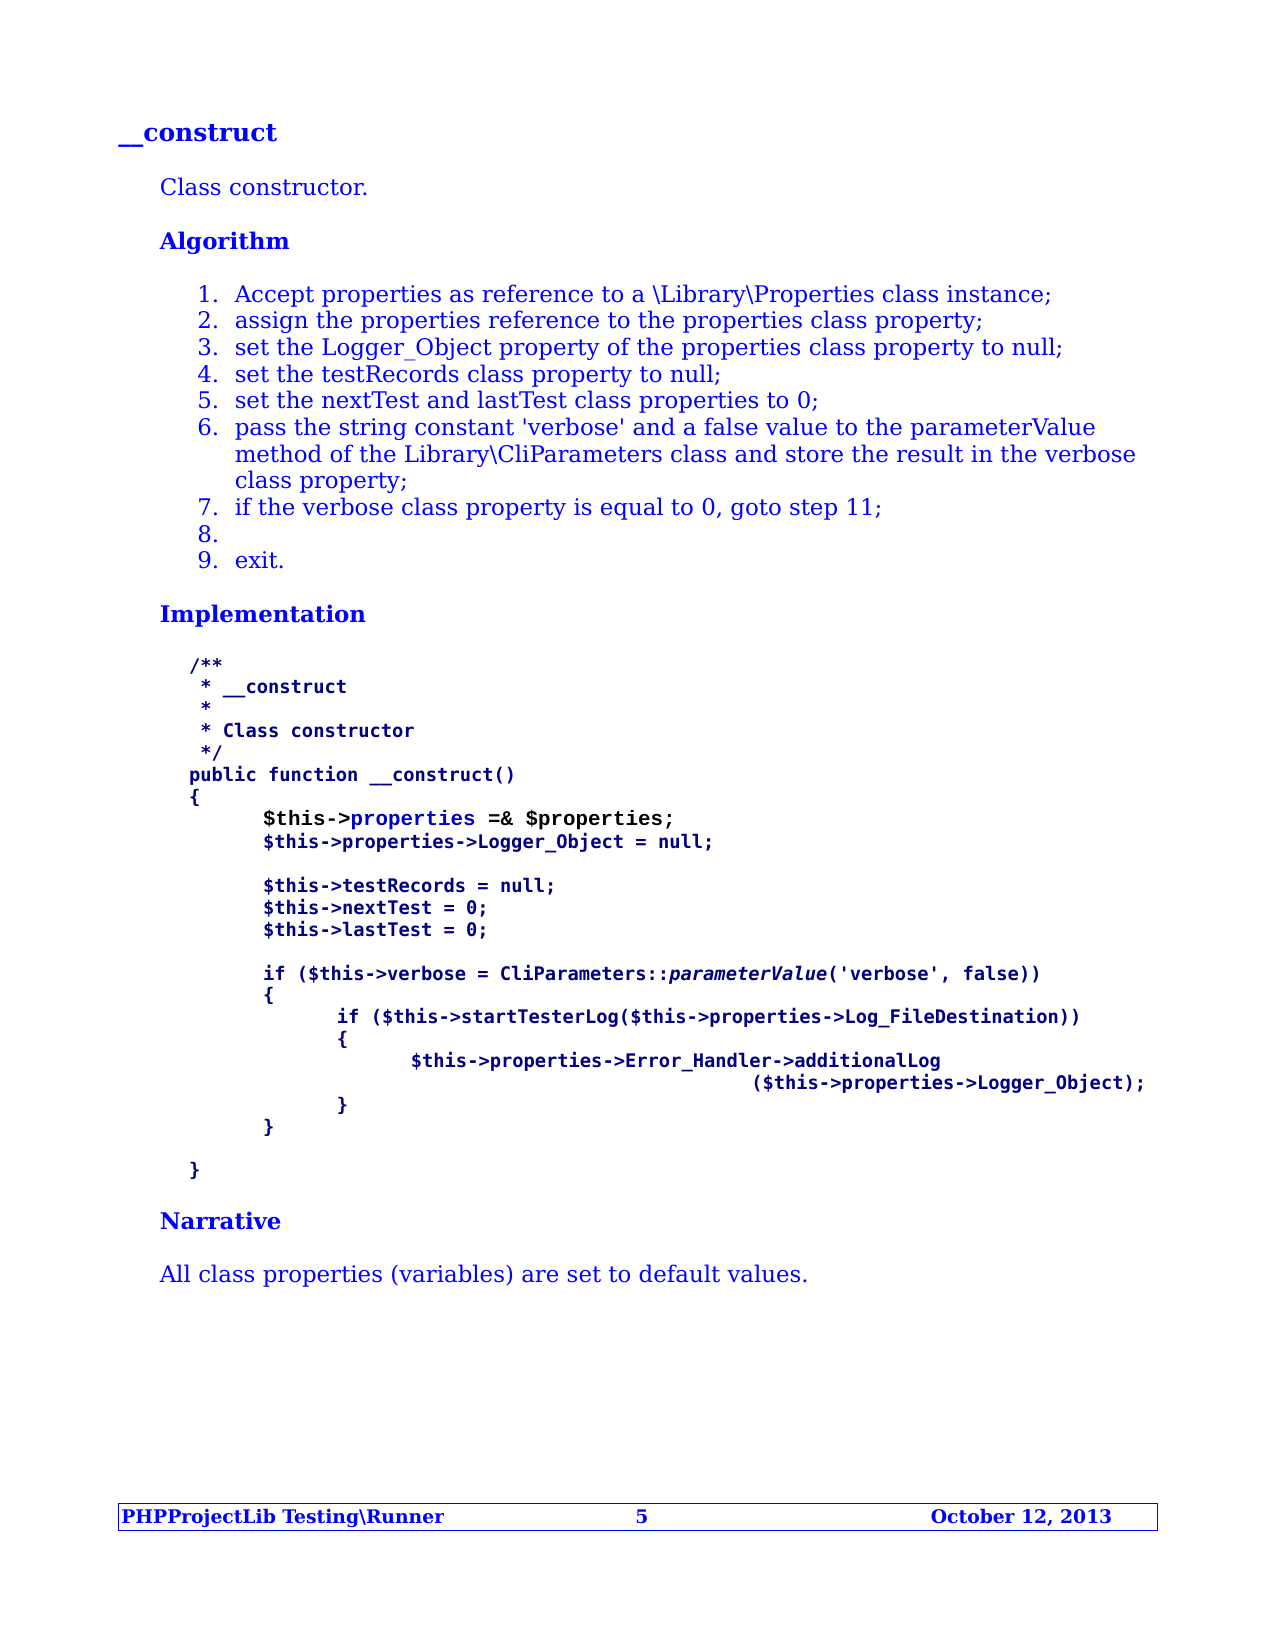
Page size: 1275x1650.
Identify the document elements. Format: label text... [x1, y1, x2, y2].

list public function __construct() [189, 764, 1157, 786]
list } [189, 1159, 1157, 1181]
list Accept properties as reference to a \Library\Properties class instance; [197, 281, 1157, 308]
list */ [189, 742, 1157, 764]
list if ($this->startTesterLog($this->properties->Log_FileDestination)) [189, 1006, 1157, 1028]
list $this->properties->Error_Handler->additionalLog [189, 1050, 1157, 1072]
list exit. [197, 548, 1157, 574]
list set the nextTest and lastTest class properties to 0; [197, 388, 1157, 414]
list if the verbose class property is equal to 0, goto step 11; [197, 494, 1157, 521]
text All class properties (variables) are set to default values. [159, 1262, 1157, 1288]
list $this->nextTest = 0; [189, 897, 1157, 919]
list } [189, 1094, 1157, 1116]
list { [189, 786, 1157, 808]
list { [189, 984, 1157, 1006]
list $this->lastTest = 0; [189, 919, 1157, 941]
list $this->properties =& $properties; [189, 808, 1157, 831]
list $this->testRecords = null; [189, 875, 1157, 897]
title __construct [118, 118, 1157, 147]
list pass the string constant 'verbose' and a false value to the parameterValue method of the Library\CliParameters class and store the result in the verbose class property; [197, 414, 1157, 494]
list set the Logger_Object property of the properties class property to null; [197, 334, 1157, 361]
list $this->properties->Logger_Object = null; [189, 831, 1157, 853]
list assign the properties reference to the properties class property; [197, 308, 1157, 334]
text Narrative [159, 1208, 1157, 1235]
list set the testRecords class property to null; [197, 361, 1157, 388]
list if ($this->verbose = CliParameters::parameterValue('verbose', false)) [189, 963, 1157, 984]
list { [189, 1028, 1157, 1050]
text Implementation [159, 601, 1157, 628]
list ($this->properties->Logger_Object); [189, 1072, 1157, 1094]
list } [189, 1116, 1157, 1138]
text Class constructor. [159, 174, 1157, 201]
text Algorithm [159, 227, 1157, 254]
list /** [189, 654, 1157, 676]
list * [189, 698, 1157, 720]
list * __construct [189, 676, 1157, 698]
list * Class constructor [189, 720, 1157, 742]
